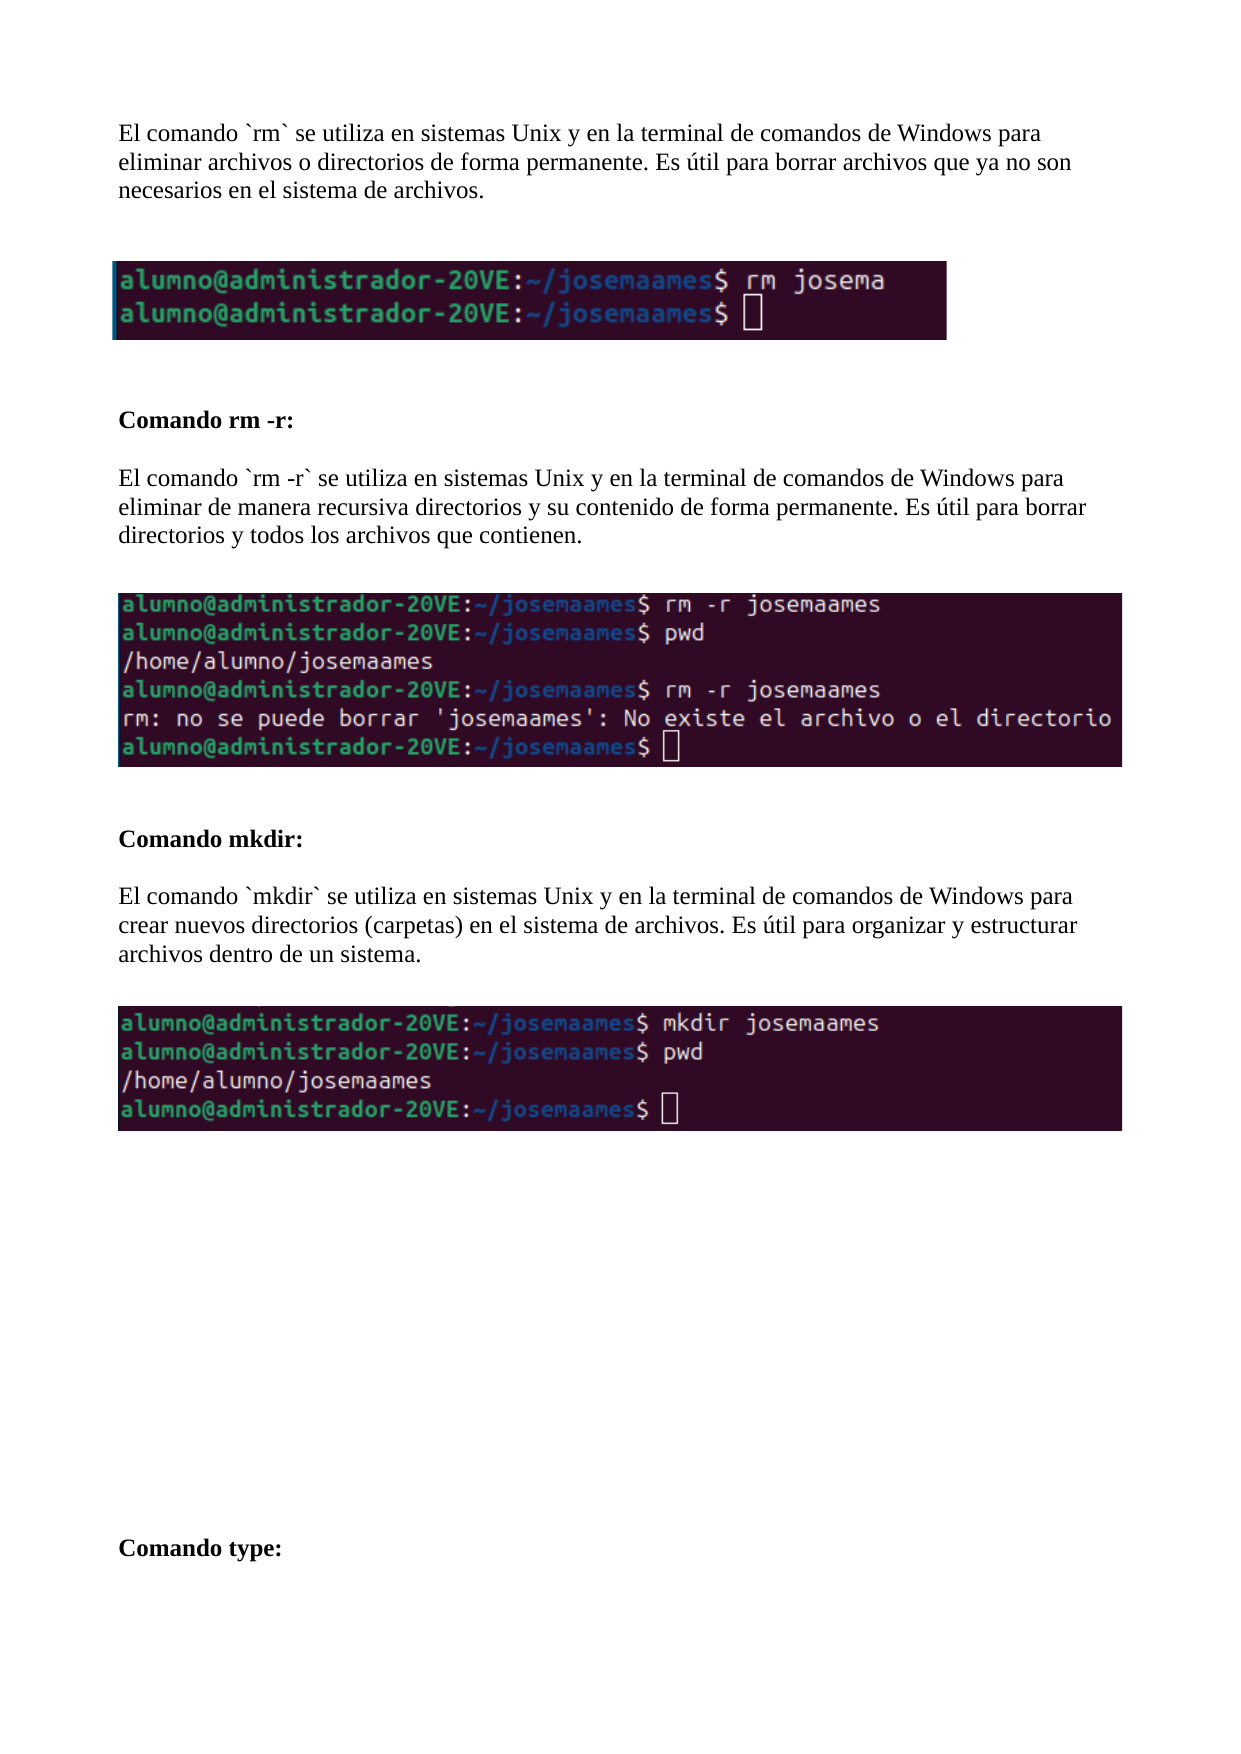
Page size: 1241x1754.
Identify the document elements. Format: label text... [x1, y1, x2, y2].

text Comando type: [118, 1533, 1122, 1562]
text El comando `rm` se utiliza en sistemas Unix y en la terminal de comandos de Windows para eliminar archivos o directorios de forma permanente. Es útil para borrar archivos que ya no son necesarios en el sistema de archivos. [118, 118, 1122, 204]
text El comando `mkdir` se utiliza en sistemas Unix y en la terminal de comandos de Windows para crear nuevos directorios (carpetas) en el sistema de archivos. Es útil para organizar y estructurar archivos dentro de un sistema. [118, 881, 1122, 968]
text Comando mkdir: [118, 824, 1122, 853]
text Comando rm -r: [118, 406, 1122, 434]
text El comando `rm -r` se utiliza en sistemas Unix y en la terminal de comandos de Windows para eliminar de manera recursiva directorios y su contenido de forma permanente. Es útil para borrar directorios y todos los archivos que contienen. [118, 463, 1122, 549]
